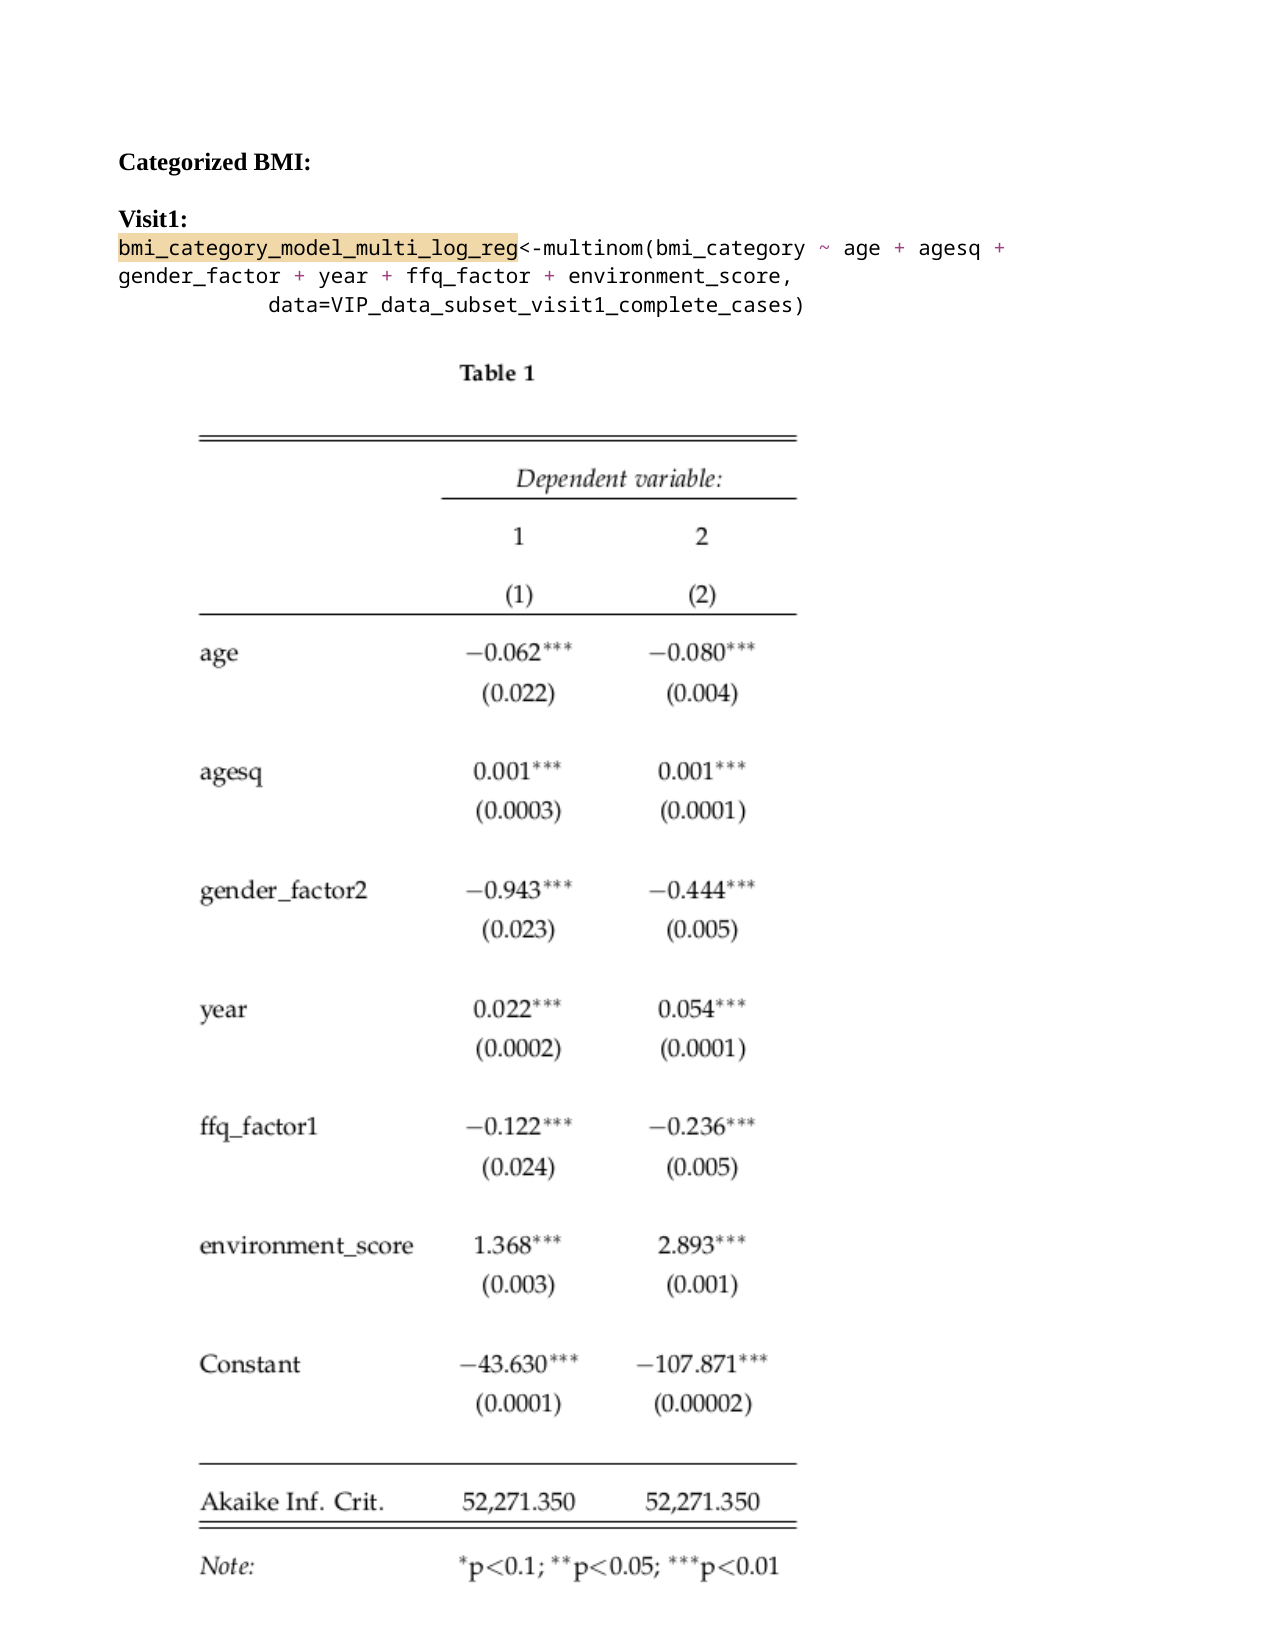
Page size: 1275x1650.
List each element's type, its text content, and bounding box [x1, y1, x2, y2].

text data=VIP_data_subset_visit1_complete_cases) [118, 290, 1157, 318]
text Categorized BMI: [118, 147, 1157, 176]
text Visit1: [118, 204, 1157, 233]
picture [147, 327, 840, 1612]
text bmi_category_model_multi_log_reg<-multinom(bmi_category ~ age + agesq + gender_factor + year + ffq_factor + environment_score, [118, 233, 1157, 290]
